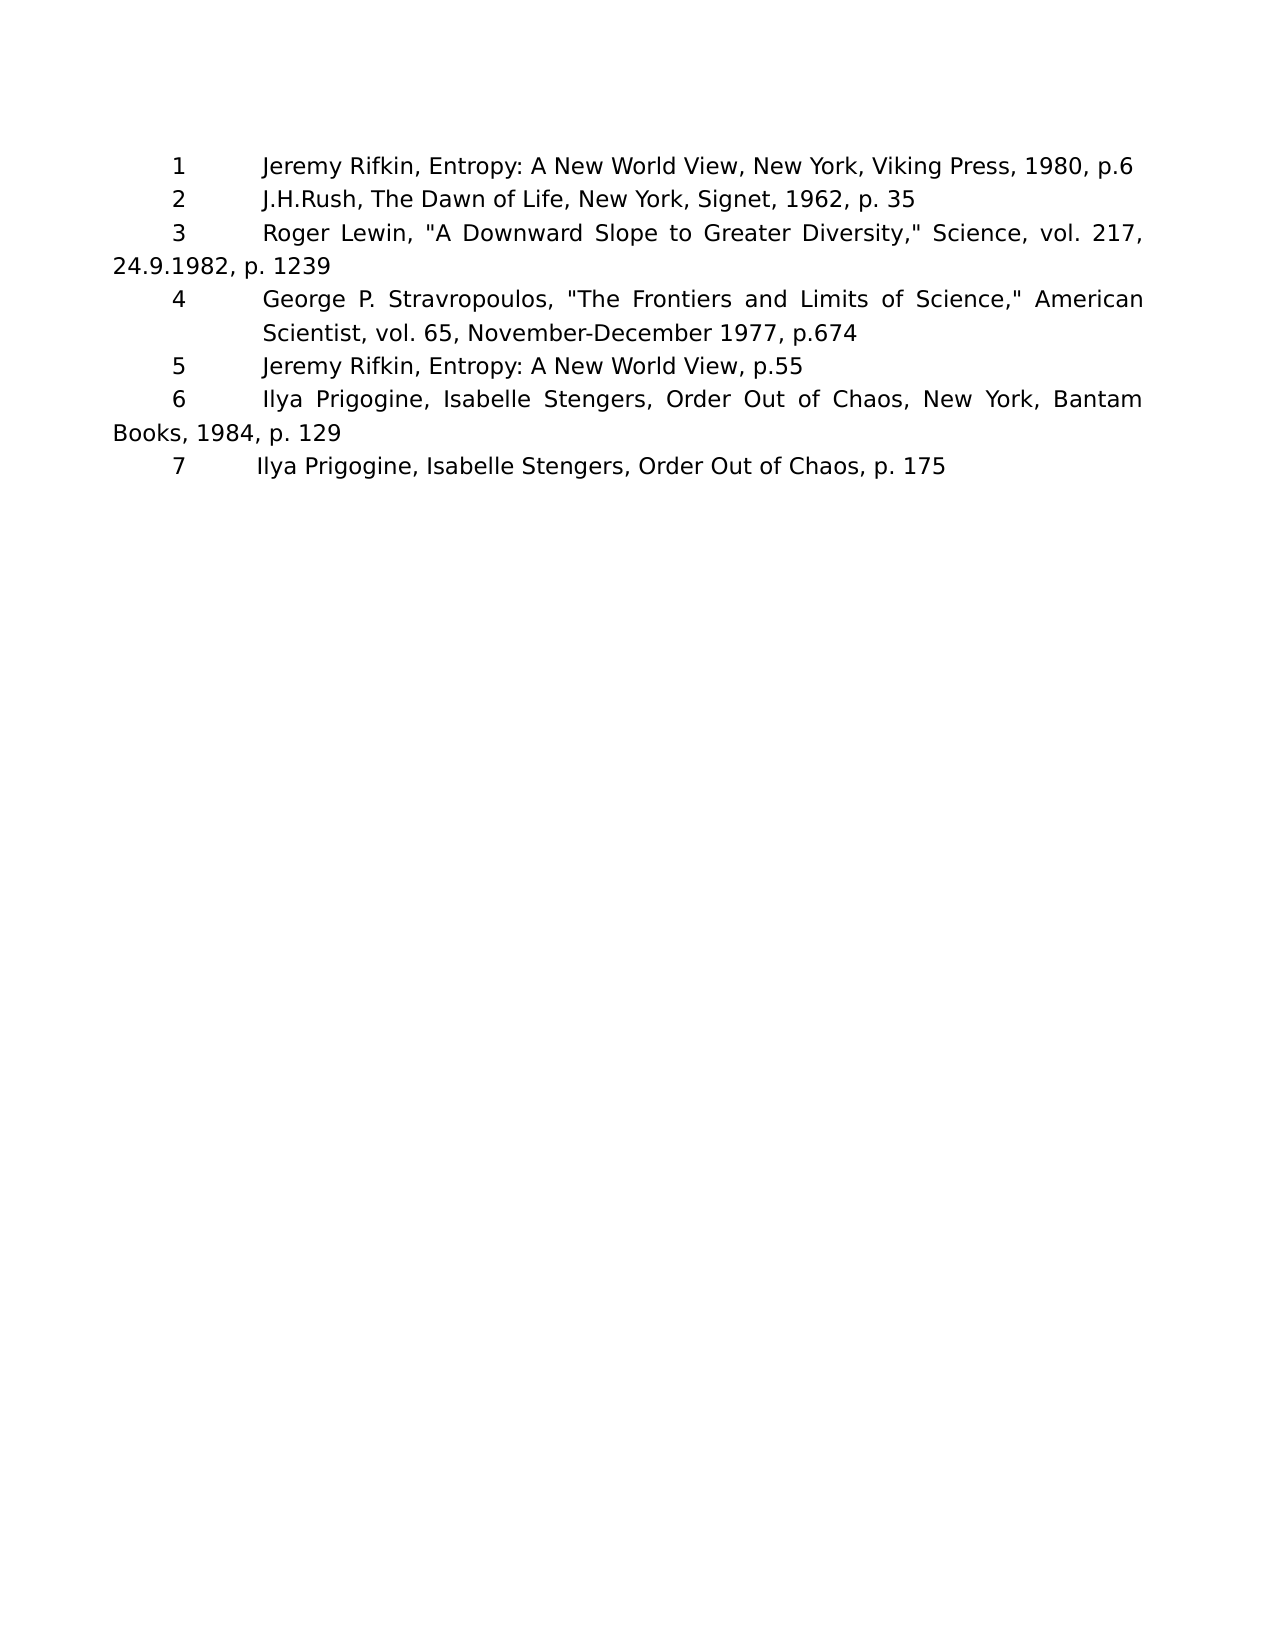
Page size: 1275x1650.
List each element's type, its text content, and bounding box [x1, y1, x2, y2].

text 6 Ilya Prigogine, Isabelle Stengers, Order Out of Chaos, New York, Bantam Books, 1984, p. 129 [112, 381, 1145, 448]
list Ilya Prigogine, Isabelle Stengers, Order Out of Chaos, p. 175 [112, 448, 1145, 481]
text 3 Roger Lewin, "A Downward Slope to Greater Diversity," Science, vol. 217, 24.9.1982, p. 1239 [112, 214, 1145, 281]
text 5 Jeremy Rifkin, Entropy: A New World View, p.55 [112, 348, 1145, 381]
text 1 Jeremy Rifkin, Entropy: A New World View, New York, Viking Press, 1980, p.6 [112, 148, 1145, 181]
text 4 George P. Stravropoulos, "The Frontiers and Limits of Science," American Scientist, vol. 65, November-December 1977, p.674 [172, 281, 1145, 348]
text 2 J.H.Rush, The Dawn of Life, New York, Signet, 1962, p. 35 [112, 181, 1145, 214]
